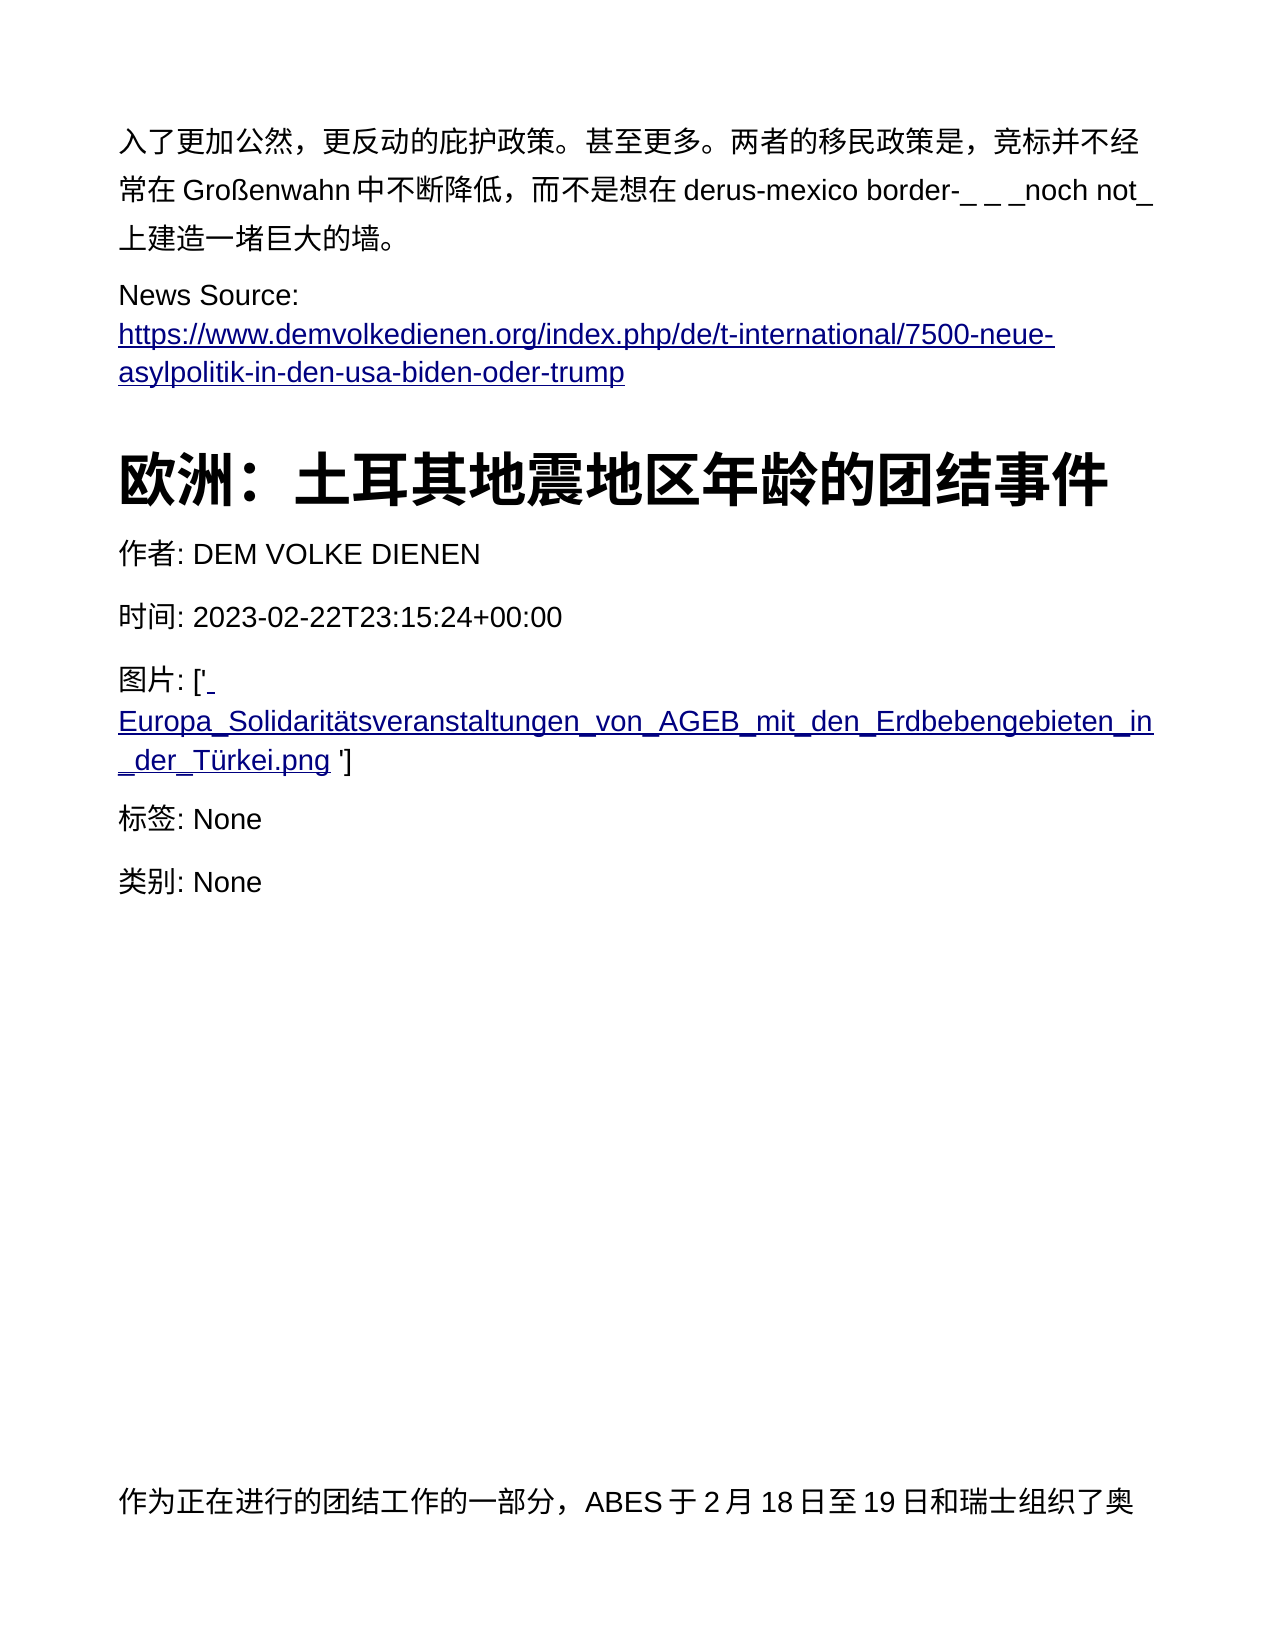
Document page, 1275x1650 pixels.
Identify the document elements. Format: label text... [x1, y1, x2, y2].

text 作者: DEM VOLKE DIENEN [118, 531, 1157, 573]
text 图片: [' Europa_Solidaritätsveranstaltungen_von_AGEB_mit_den_Erdbebengebieten_in_der_Türkei.png '] [118, 657, 1157, 776]
text 时间: 2023-02-22T23:15:24+00:00 [118, 594, 1157, 636]
text News Source: https://www.demvolkedienen.org/index.php/de/t-international/7500-neue-asylpolitik-in-den-usa-biden-oder-trump [118, 278, 1157, 389]
text 从5月起，不再有可能在美国边界内申请庇护。 这只有可能在国外，因此使得不可能立即从需求来到该国的难民申请庇护。 为此，应该引入一个应用程序，您可以在敏捷的情况下进行预约，但在Grennzuit之前。 违反了这项新的移民法规已导致5年的锁定，然后您才能申请另一个锁定。当然，显然是愤世嫉俗的事情是，这项新法律是由现任美国总统乔·拜登(Joe Biden)启动的。 正是贝迪德(Bidden)的整个选举胜利是基于它的，至少“没有特朗普”是基于的，比以往任何时候都引入了更加公然，更反动的庇护政策。甚至更多。两者的移民政策是，竞标并不经常在Großenwahn中不断降低，而不是想在derus-mexico border-_ _ _noch not_上建造一堵巨大的墙。 [118, 118, 1157, 257]
text 标签: None [118, 796, 1157, 838]
text 类别: None [118, 859, 1157, 901]
subtitle 欧洲：土耳其地震地区年龄的团结事件 [118, 433, 1157, 518]
text 作为正在进行的团结工作的一部分，ABES于2月18日至19日和瑞士组织了奥 [118, 922, 1157, 1520]
